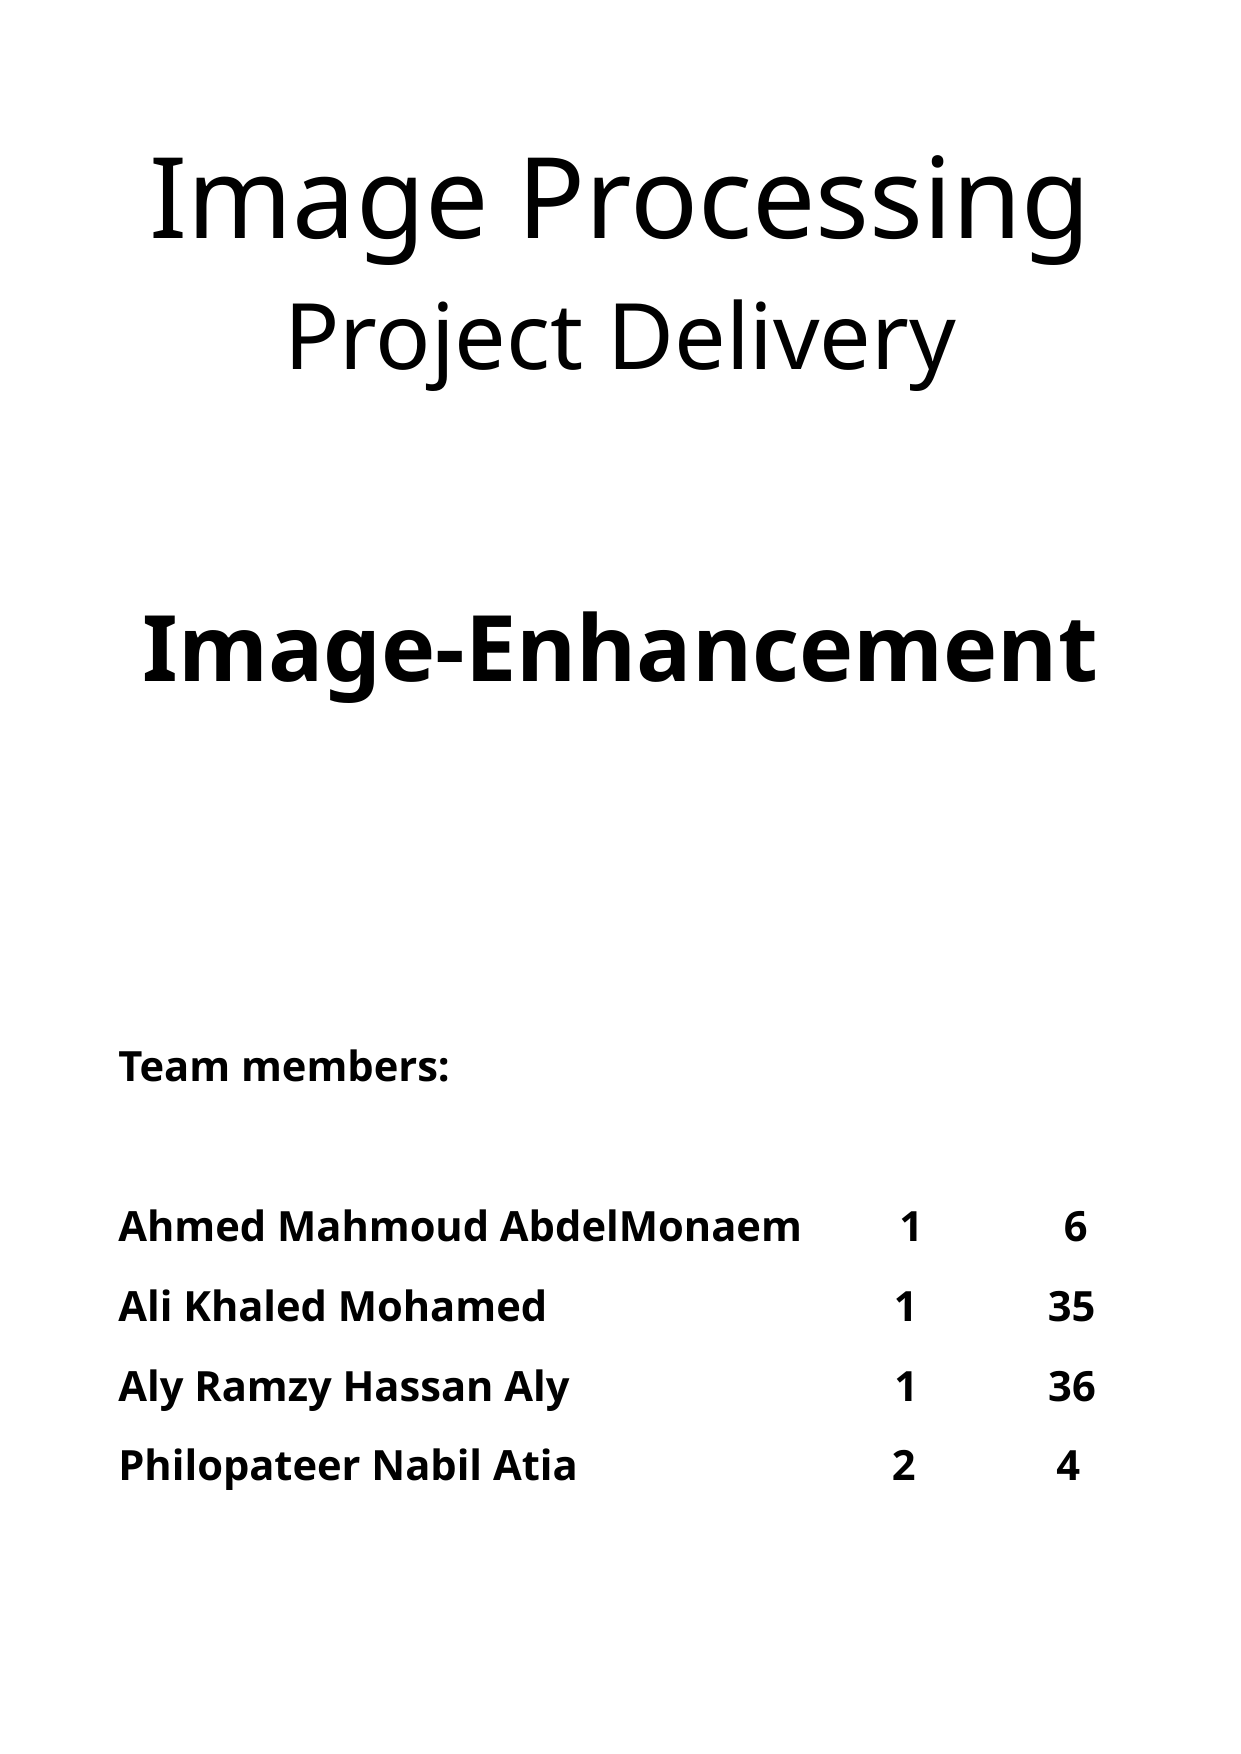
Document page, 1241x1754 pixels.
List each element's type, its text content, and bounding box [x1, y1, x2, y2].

text Project Delivery [118, 271, 1122, 396]
text Ali Khaled Mohamed 1 35 [118, 1277, 1122, 1333]
text Aly Ramzy Hassan Aly 1 36 [118, 1356, 1122, 1413]
text Image Processing [118, 118, 1122, 271]
subtitle Image-Enhancement [118, 584, 1122, 708]
text Ahmed Mahmoud AbdelMonaem 1 6 [118, 1197, 1122, 1254]
text Team members: [118, 1037, 1122, 1094]
text Philopateer Nabil Atia 2 4 [118, 1436, 1122, 1493]
